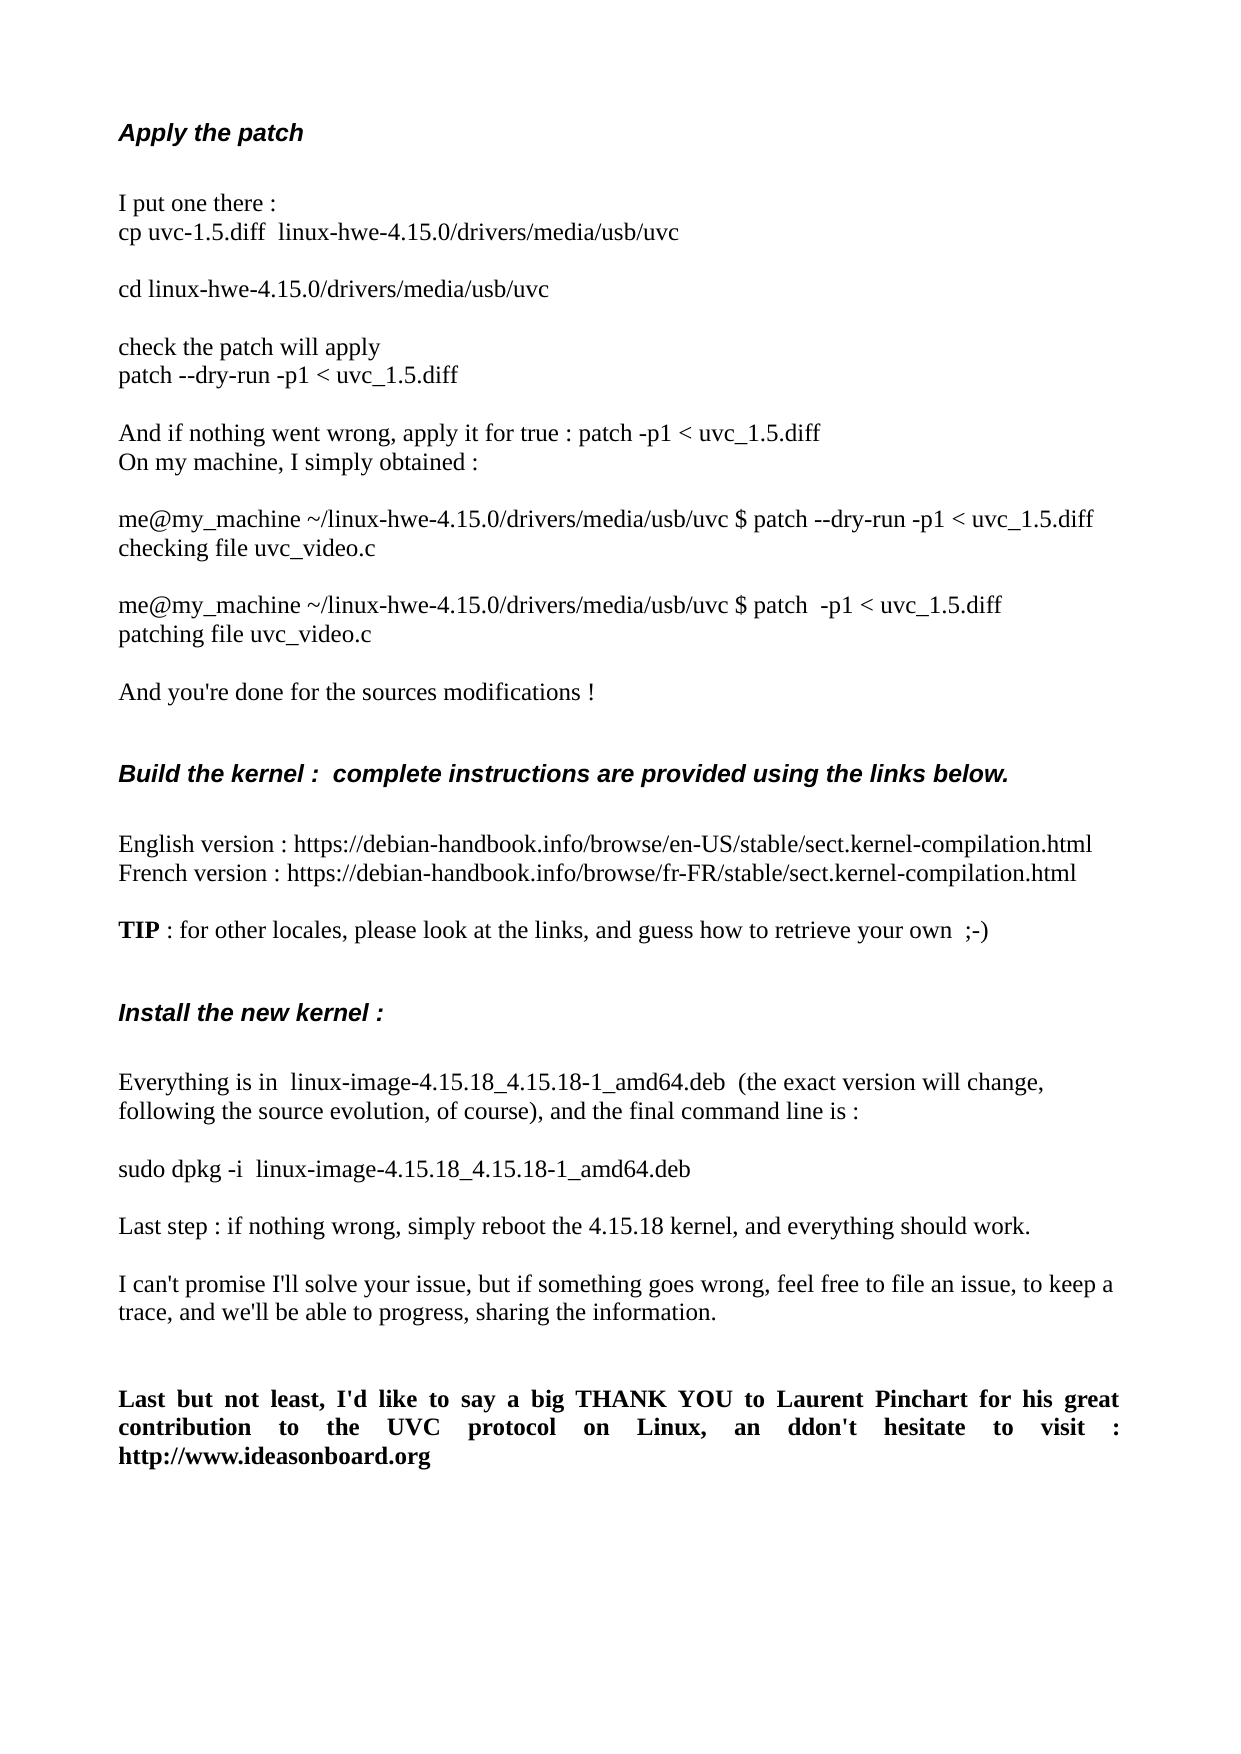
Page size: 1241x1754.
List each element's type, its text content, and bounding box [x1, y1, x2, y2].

text checking file uvc_video.c [118, 533, 1122, 562]
text patch --dry-run -p1 < uvc_1.5.diff [118, 360, 1122, 389]
text I can't promise I'll solve your issue, but if something goes wrong, feel free to file an issue, to keep a trace, and we'll be able to progress, sharing the information. [118, 1269, 1122, 1326]
text TIP : for other locales, please look at the links, and guess how to retrieve your own ;-) [118, 915, 1122, 944]
text check the patch will apply [118, 332, 1122, 360]
subtitle Build the kernel : complete instructions are provided using the links below. [118, 759, 1122, 788]
text Last step : if nothing wrong, simply reboot the 4.15.18 kernel, and everything should work. [118, 1211, 1122, 1240]
subtitle Install the new kernel : [118, 998, 1122, 1026]
text English version : https://debian-handbook.info/browse/en-US/stable/sect.kernel-compilation.html [118, 829, 1122, 858]
text me@my_machine ~/linux-hwe-4.15.0/drivers/media/usb/uvc $ patch -p1 < uvc_1.5.diff [118, 590, 1122, 619]
text me@my_machine ~/linux-hwe-4.15.0/drivers/media/usb/uvc $ patch --dry-run -p1 < uvc_1.5.diff [118, 504, 1122, 533]
text cd linux-hwe-4.15.0/drivers/media/usb/uvc [118, 274, 1122, 303]
text I put one there : [118, 188, 1122, 217]
text Everything is in linux-image-4.15.18_4.15.18-1_amd64.deb (the exact version will change, following the source evolution, of course), and the final command line is : [118, 1067, 1122, 1125]
text French version : https://debian-handbook.info/browse/fr-FR/stable/sect.kernel-compilation.html [118, 858, 1122, 886]
text sudo dpkg -i linux-image-4.15.18_4.15.18-1_amd64.deb [118, 1154, 1122, 1182]
text And you're done for the sources modifications ! [118, 677, 1122, 705]
text And if nothing went wrong, apply it for true : patch -p1 < uvc_1.5.diff [118, 418, 1122, 447]
text patching file uvc_video.c [118, 619, 1122, 648]
subtitle Apply the patch [118, 118, 1122, 147]
text Last but not least, I'd like to say a big THANK YOU to Laurent Pinchart for his great contribution to the UVC protocol on Linux, an ddon't hesitate to visit : http://www.ideasonboard.org [118, 1384, 1122, 1470]
text On my machine, I simply obtained : [118, 447, 1122, 475]
text cp uvc-1.5.diff linux-hwe-4.15.0/drivers/media/usb/uvc [118, 217, 1122, 245]
